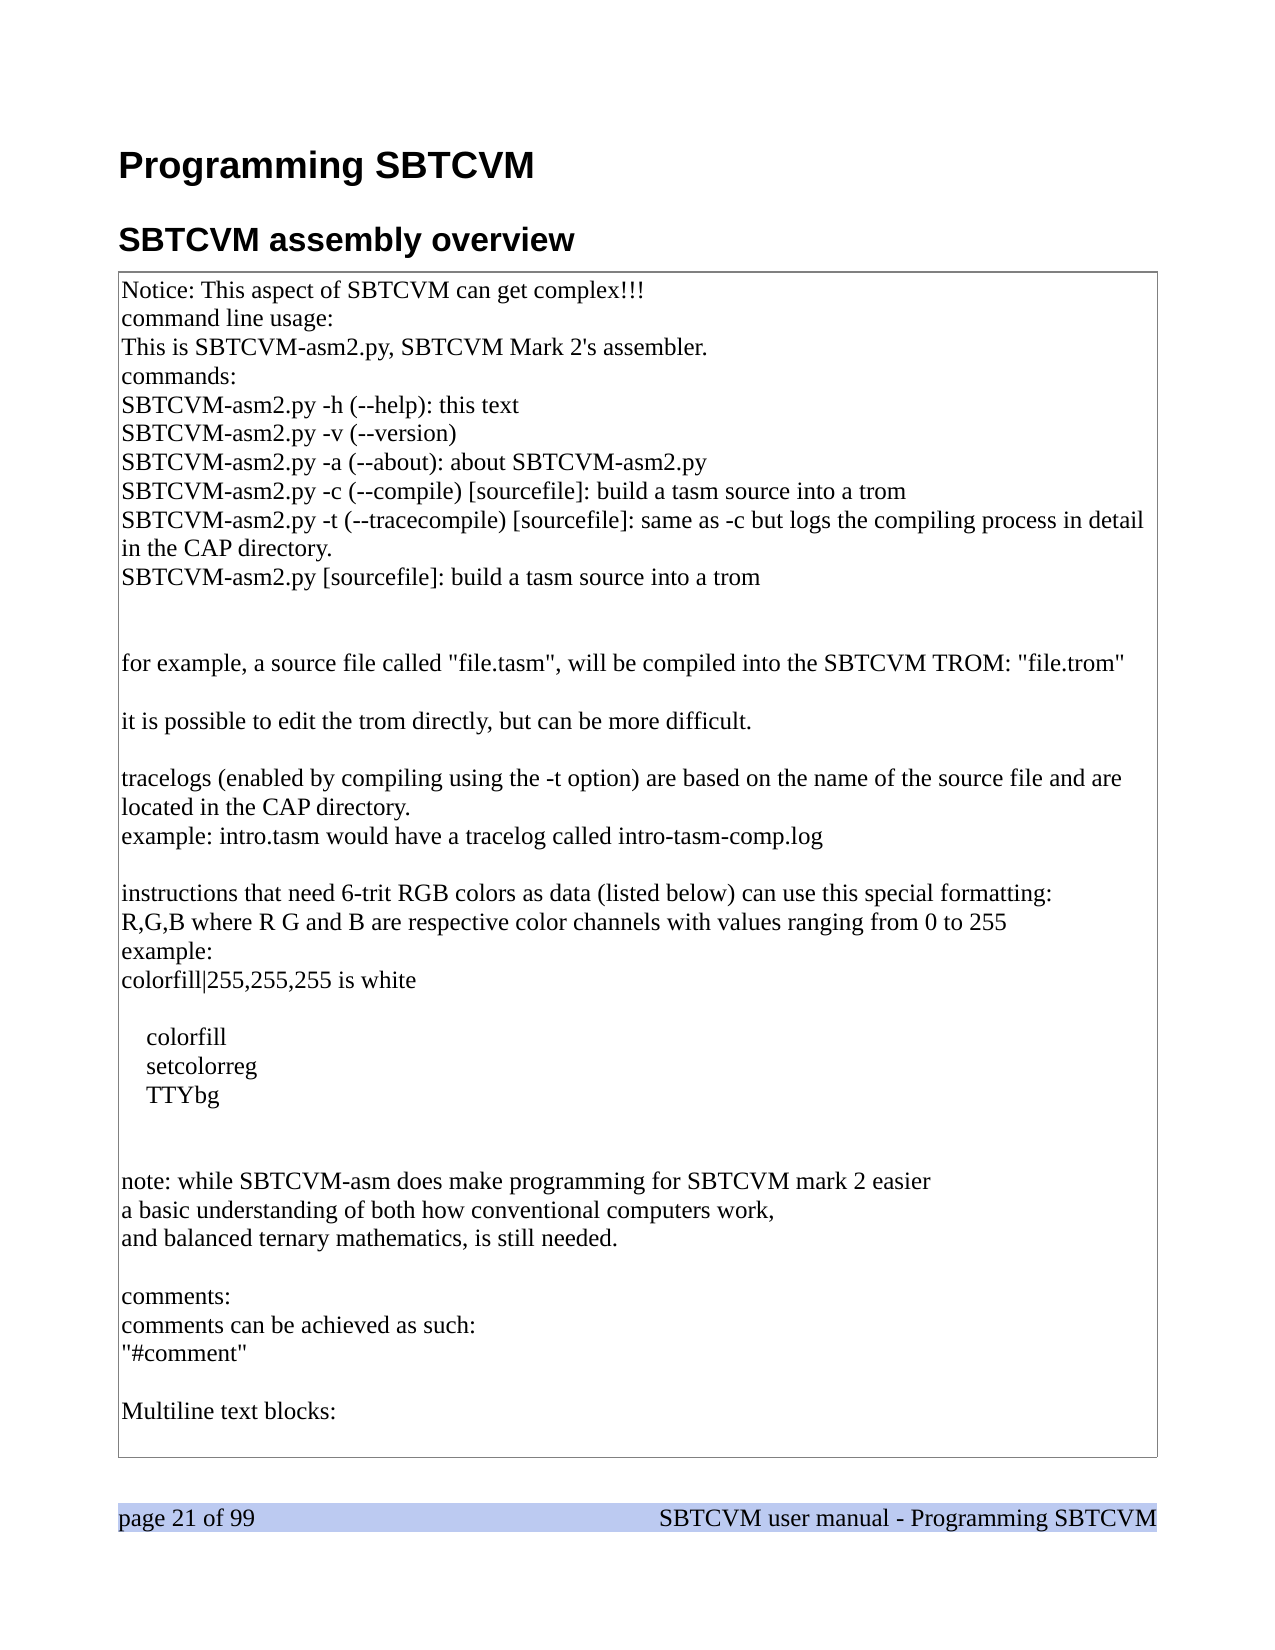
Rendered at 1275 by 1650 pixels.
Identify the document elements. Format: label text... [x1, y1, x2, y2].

subtitle SBTCVM assembly overview [118, 220, 1157, 259]
table_header Notice: This aspect of SBTCVM can get complex!!! command line usage: This is SBTCVM-asm2.py, SBTCVM Mark 2's assembler. commands: SBTCVM-asm2.py -h (--help): this text SBTCVM-asm2.py -v (--version) SBTCVM-asm2.py -a (--about): about SBTCVM-asm2.py SBTCVM-asm2.py -c (--compile) [sourcefile]: build a tasm source into a trom SBTCVM-asm2.py -t (--tracecompile) [sourcefile]: same as -c but logs the compiling process in detail in the CAP directory. SBTCVM-asm2.py [sourcefile]: build a tasm source into a trom for example, a source file called "file.tasm", will be compiled into the SBTCVM TROM: "file.trom" it is possible to edit the trom directly, but can be more difficult. tracelogs (enabled by compiling using the -t option) are based on the name of the source file and are located in the CAP directory. example: intro.tasm would have a tracelog called intro-tasm-comp.log instructions that need 6-trit RGB colors as data (listed below) can use this special formatting: R,G,B where R G and B are respective color channels with values ranging from 0 to 255 example: colorfill|255,255,255 is white colorfill setcolorreg TTYbg note: while SBTCVM-asm does make programming for SBTCVM mark 2 easier a basic understanding of both how conventional computers work, and balanced ternary mathematics, is still needed. comments: comments can be achieved as such: "#comment" Multiline text blocks: [119, 273, 1157, 1457]
subtitle Programming SBTCVM [118, 143, 1157, 187]
